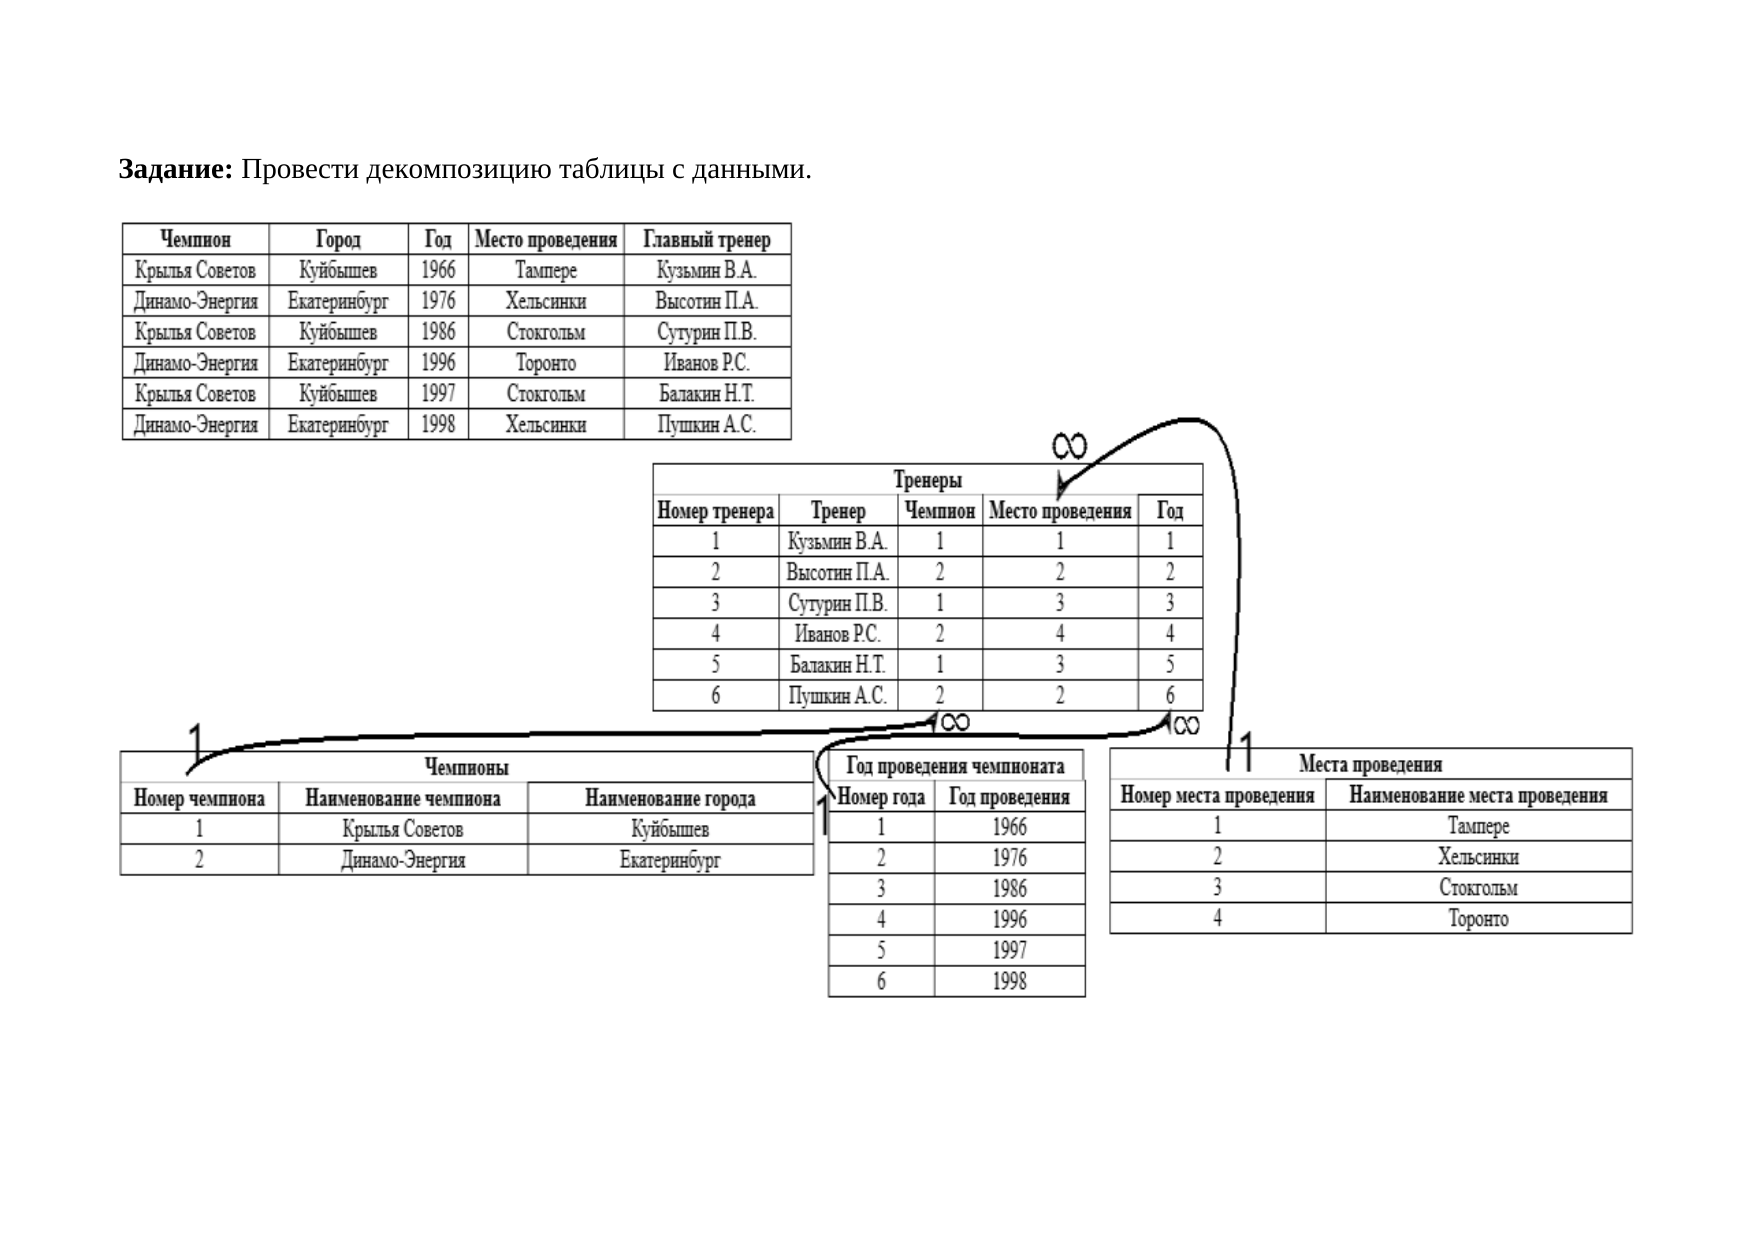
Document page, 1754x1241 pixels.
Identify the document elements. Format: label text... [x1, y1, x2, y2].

picture [118, 218, 1636, 1006]
text Задание: Провести декомпозицию таблицы с данными. [118, 152, 1636, 185]
